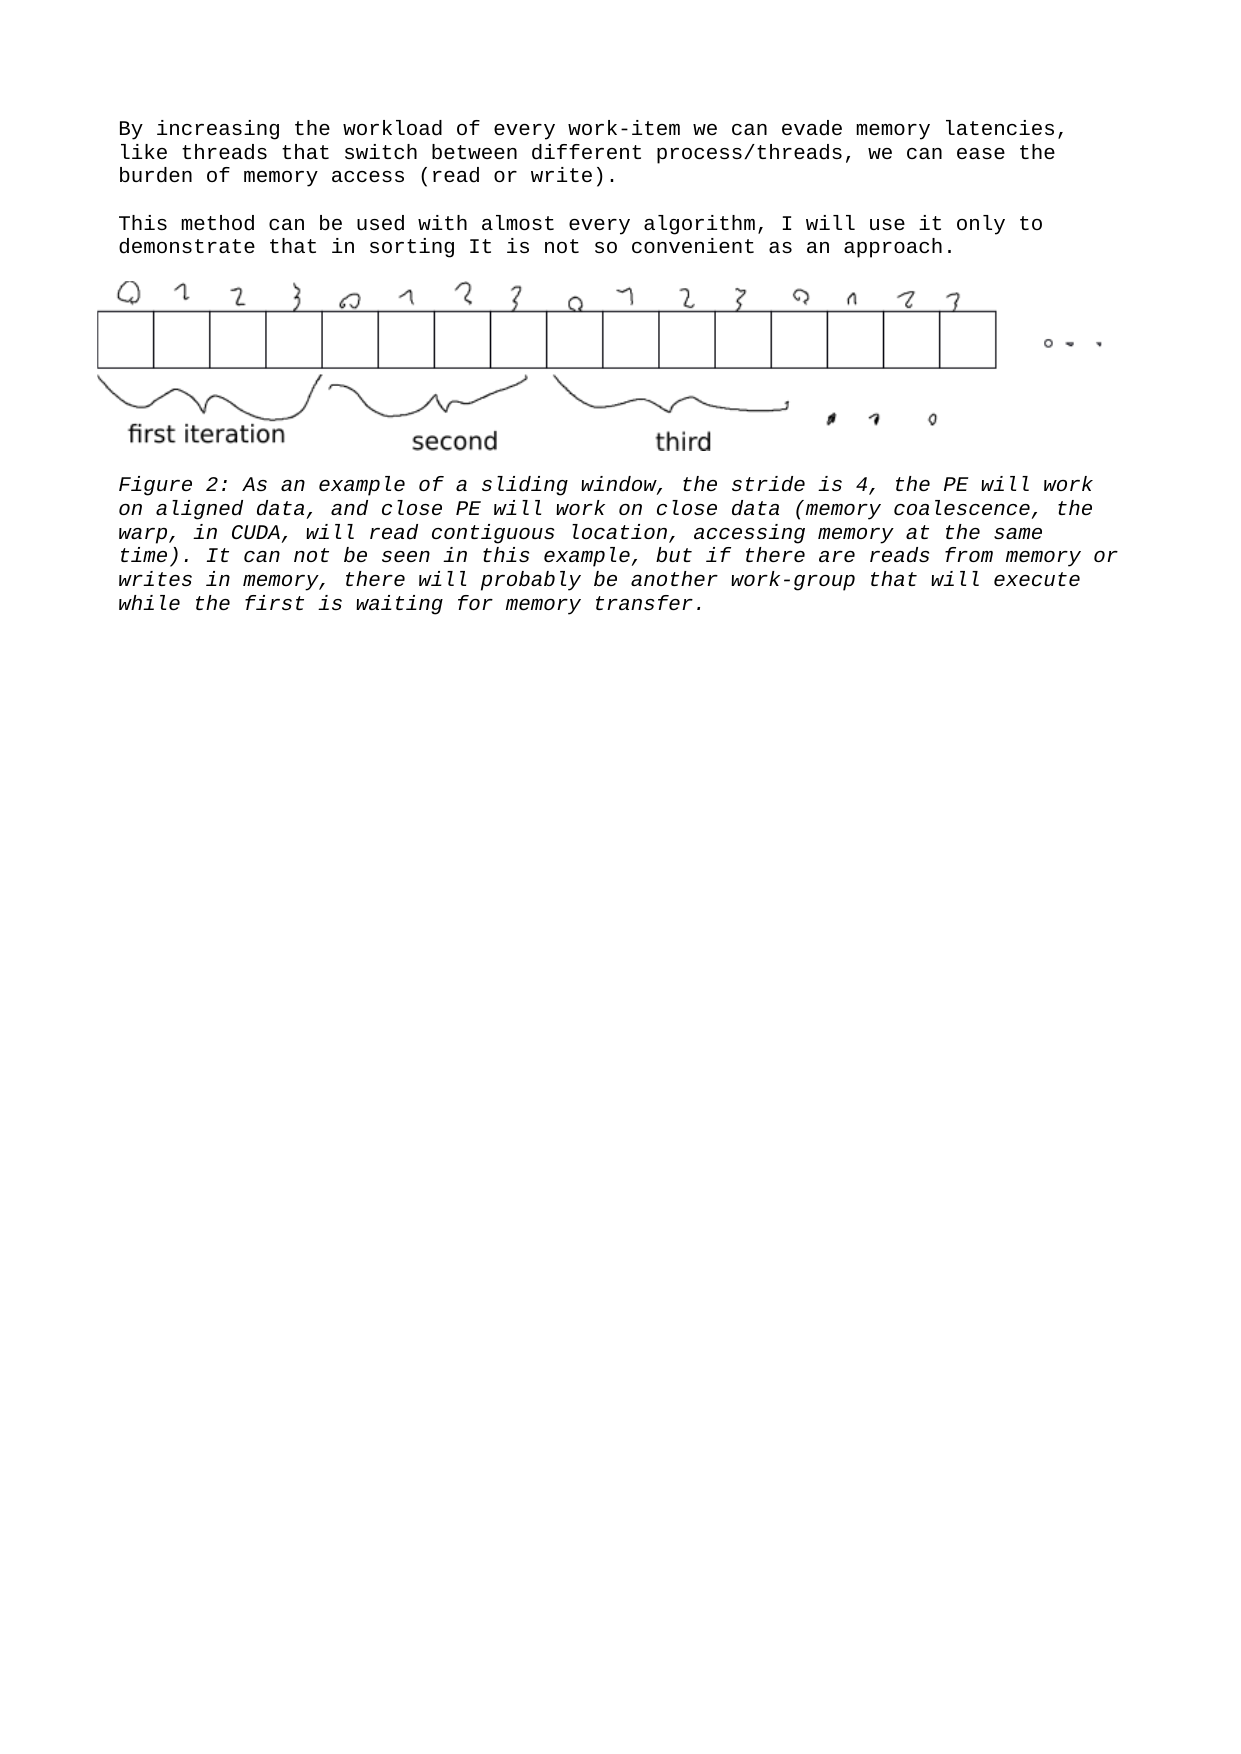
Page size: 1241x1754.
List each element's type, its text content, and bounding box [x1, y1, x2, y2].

picture [97, 281, 1102, 451]
text Figure 2: As an example of a sliding window, the stride is 4, the PE will work on aligned data, and close PE will work on close data (memory coalescence, the warp, in CUDA, will read contiguous location, accessing memory at the same time). It can not be seen in this example, but if there are reads from memory or writes in memory, there will probably be another work-group that will execute while the first is waiting for memory transfer. [118, 474, 1122, 616]
text This method can be used with almost every algorithm, I will use it only to demonstrate that in sorting It is not so convenient as an approach. [118, 213, 1122, 260]
text By increasing the workload of every work-item we can evade memory latencies, like threads that switch between different process/threads, we can ease the burden of memory access (read or write). [118, 118, 1122, 189]
